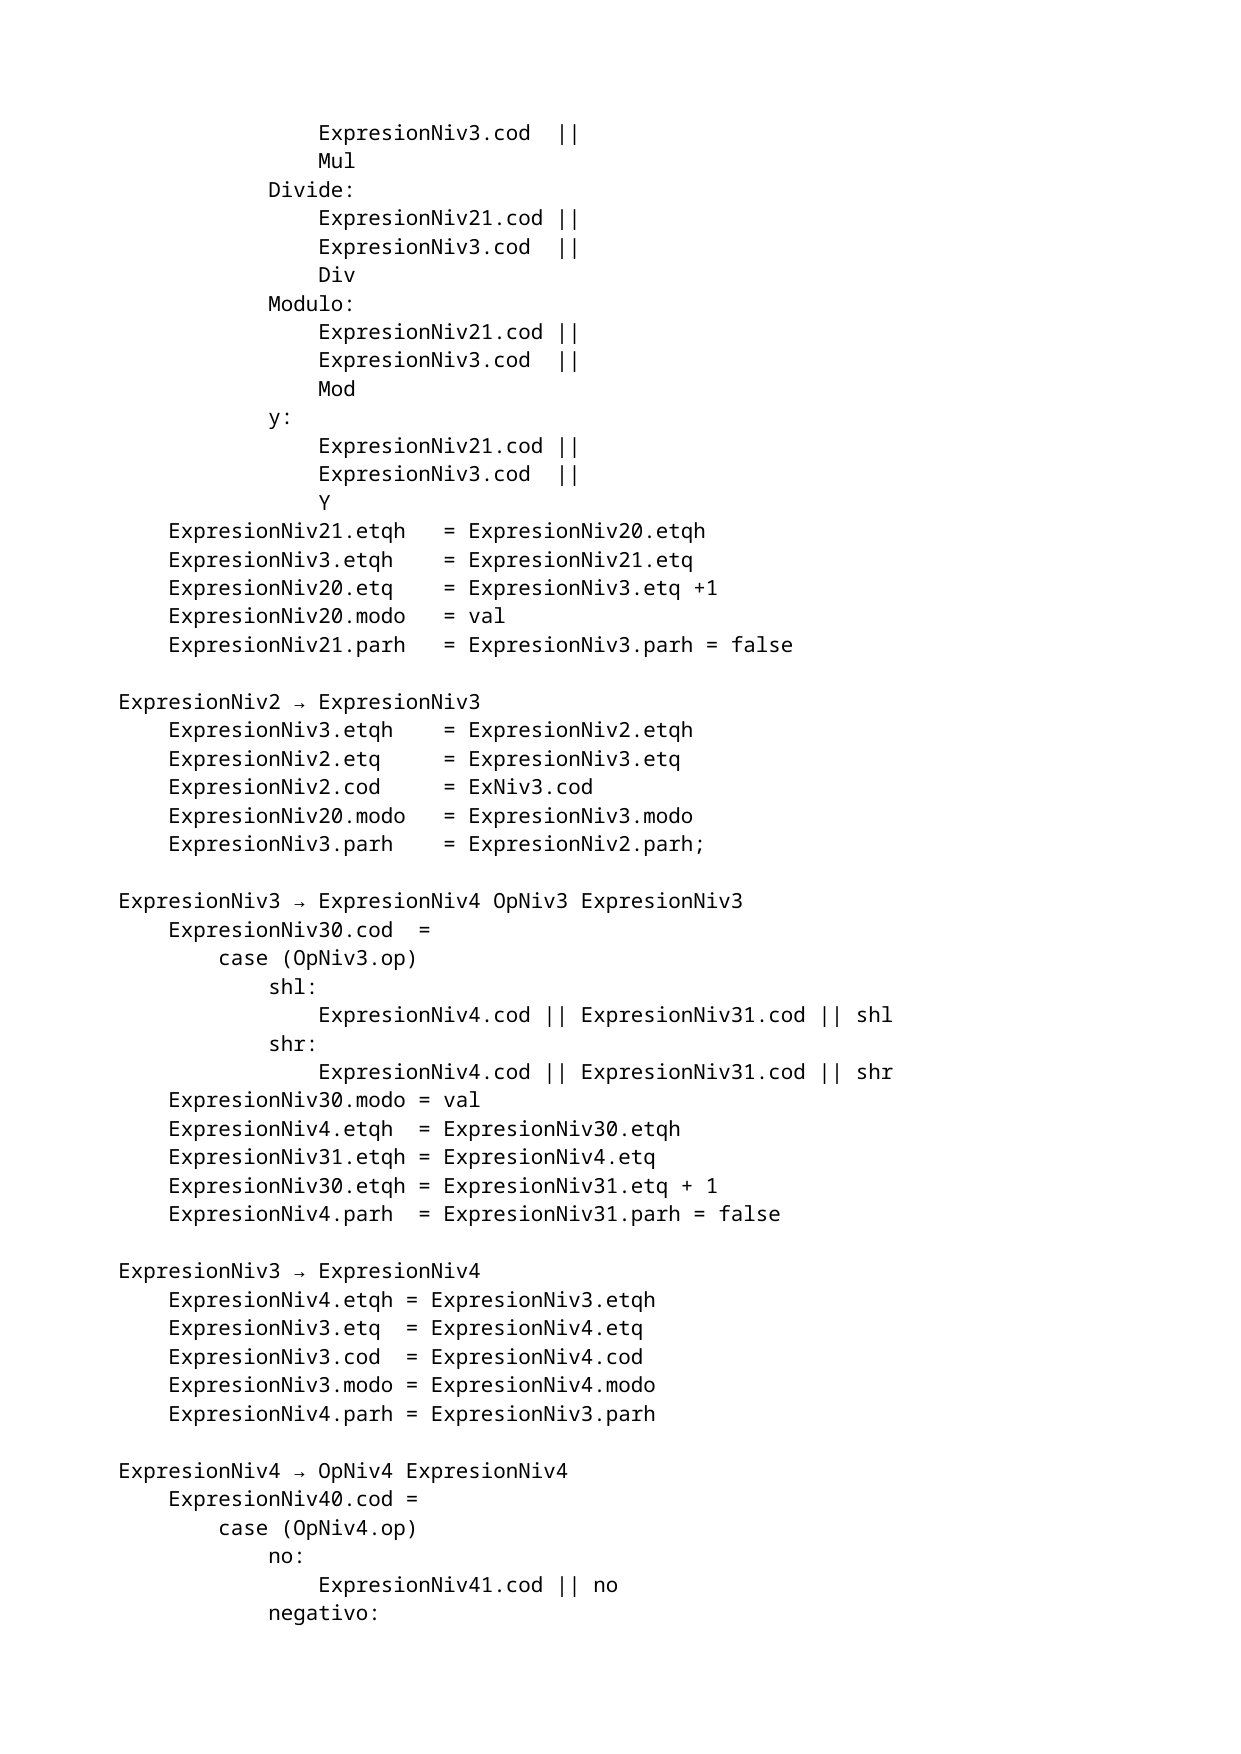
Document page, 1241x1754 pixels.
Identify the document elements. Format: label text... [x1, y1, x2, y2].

text ExpresionNiv21.etqh = ExpresionNiv20.etqh [118, 516, 1122, 545]
text ExpresionNiv40.cod = [118, 1484, 1122, 1513]
text ExpresionNiv3.cod || [118, 346, 1122, 374]
text ExpresionNiv3.cod || [118, 459, 1122, 488]
text ExpresionNiv4 → OpNiv4 ExpresionNiv4 [118, 1456, 1122, 1484]
text Divide: [118, 175, 1122, 203]
text ExpresionNiv3.etq = ExpresionNiv4.etq [118, 1313, 1122, 1342]
text y: [118, 402, 1122, 431]
text ExpresionNiv4.parh = ExpresionNiv3.parh [118, 1399, 1122, 1427]
text ExpresionNiv21.cod || [118, 203, 1122, 232]
text ExpresionNiv4.cod || ExpresionNiv31.cod || shl [118, 1000, 1122, 1029]
text ExpresionNiv30.modo = val [118, 1086, 1122, 1114]
text ExpresionNiv30.etqh = ExpresionNiv31.etq + 1 [118, 1171, 1122, 1199]
text ExpresionNiv3.etqh = ExpresionNiv2.etqh [118, 716, 1122, 744]
text ExpresionNiv3.cod = ExpresionNiv4.cod [118, 1342, 1122, 1370]
text Div [118, 260, 1122, 289]
text Y [118, 488, 1122, 516]
text ExpresionNiv4.parh = ExpresionNiv31.parh = false [118, 1199, 1122, 1228]
text ExpresionNiv21.cod || [118, 317, 1122, 346]
text ExpresionNiv2 → ExpresionNiv3 [118, 687, 1122, 716]
text ExpresionNiv20.modo = ExpresionNiv3.modo [118, 801, 1122, 829]
text ExpresionNiv2.cod = ExNiv3.cod [118, 772, 1122, 801]
text Mod [118, 374, 1122, 402]
text ExpresionNiv3.cod || [118, 118, 1122, 147]
text ExpresionNiv20.etq = ExpresionNiv3.etq +1 [118, 573, 1122, 602]
text ExpresionNiv4.cod || ExpresionNiv31.cod || shr [118, 1057, 1122, 1086]
text ExpresionNiv4.etqh = ExpresionNiv30.etqh [118, 1114, 1122, 1142]
text case (OpNiv4.op) [118, 1513, 1122, 1541]
text ExpresionNiv30.cod = [118, 915, 1122, 943]
text Modulo: [118, 289, 1122, 317]
text ExpresionNiv2.etq = ExpresionNiv3.etq [118, 744, 1122, 772]
text case (OpNiv3.op) [118, 943, 1122, 972]
text ExpresionNiv3.etqh = ExpresionNiv21.etq [118, 545, 1122, 573]
text ExpresionNiv21.cod || [118, 431, 1122, 459]
text ExpresionNiv31.etqh = ExpresionNiv4.etq [118, 1142, 1122, 1171]
text shr: [118, 1029, 1122, 1057]
text ExpresionNiv3.modo = ExpresionNiv4.modo [118, 1370, 1122, 1399]
text ExpresionNiv20.modo = val [118, 602, 1122, 630]
text ExpresionNiv4.etqh = ExpresionNiv3.etqh [118, 1285, 1122, 1313]
text ExpresionNiv3.parh = ExpresionNiv2.parh; [118, 829, 1122, 858]
text negativo: [118, 1598, 1122, 1627]
text ExpresionNiv21.parh = ExpresionNiv3.parh = false [118, 630, 1122, 658]
text ExpresionNiv3 → ExpresionNiv4 [118, 1257, 1122, 1285]
text ExpresionNiv3 → ExpresionNiv4 OpNiv3 ExpresionNiv3 [118, 887, 1122, 915]
text ExpresionNiv41.cod || no [118, 1570, 1122, 1598]
text shl: [118, 972, 1122, 1000]
text no: [118, 1541, 1122, 1570]
text Mul [118, 147, 1122, 175]
text ExpresionNiv3.cod || [118, 232, 1122, 260]
